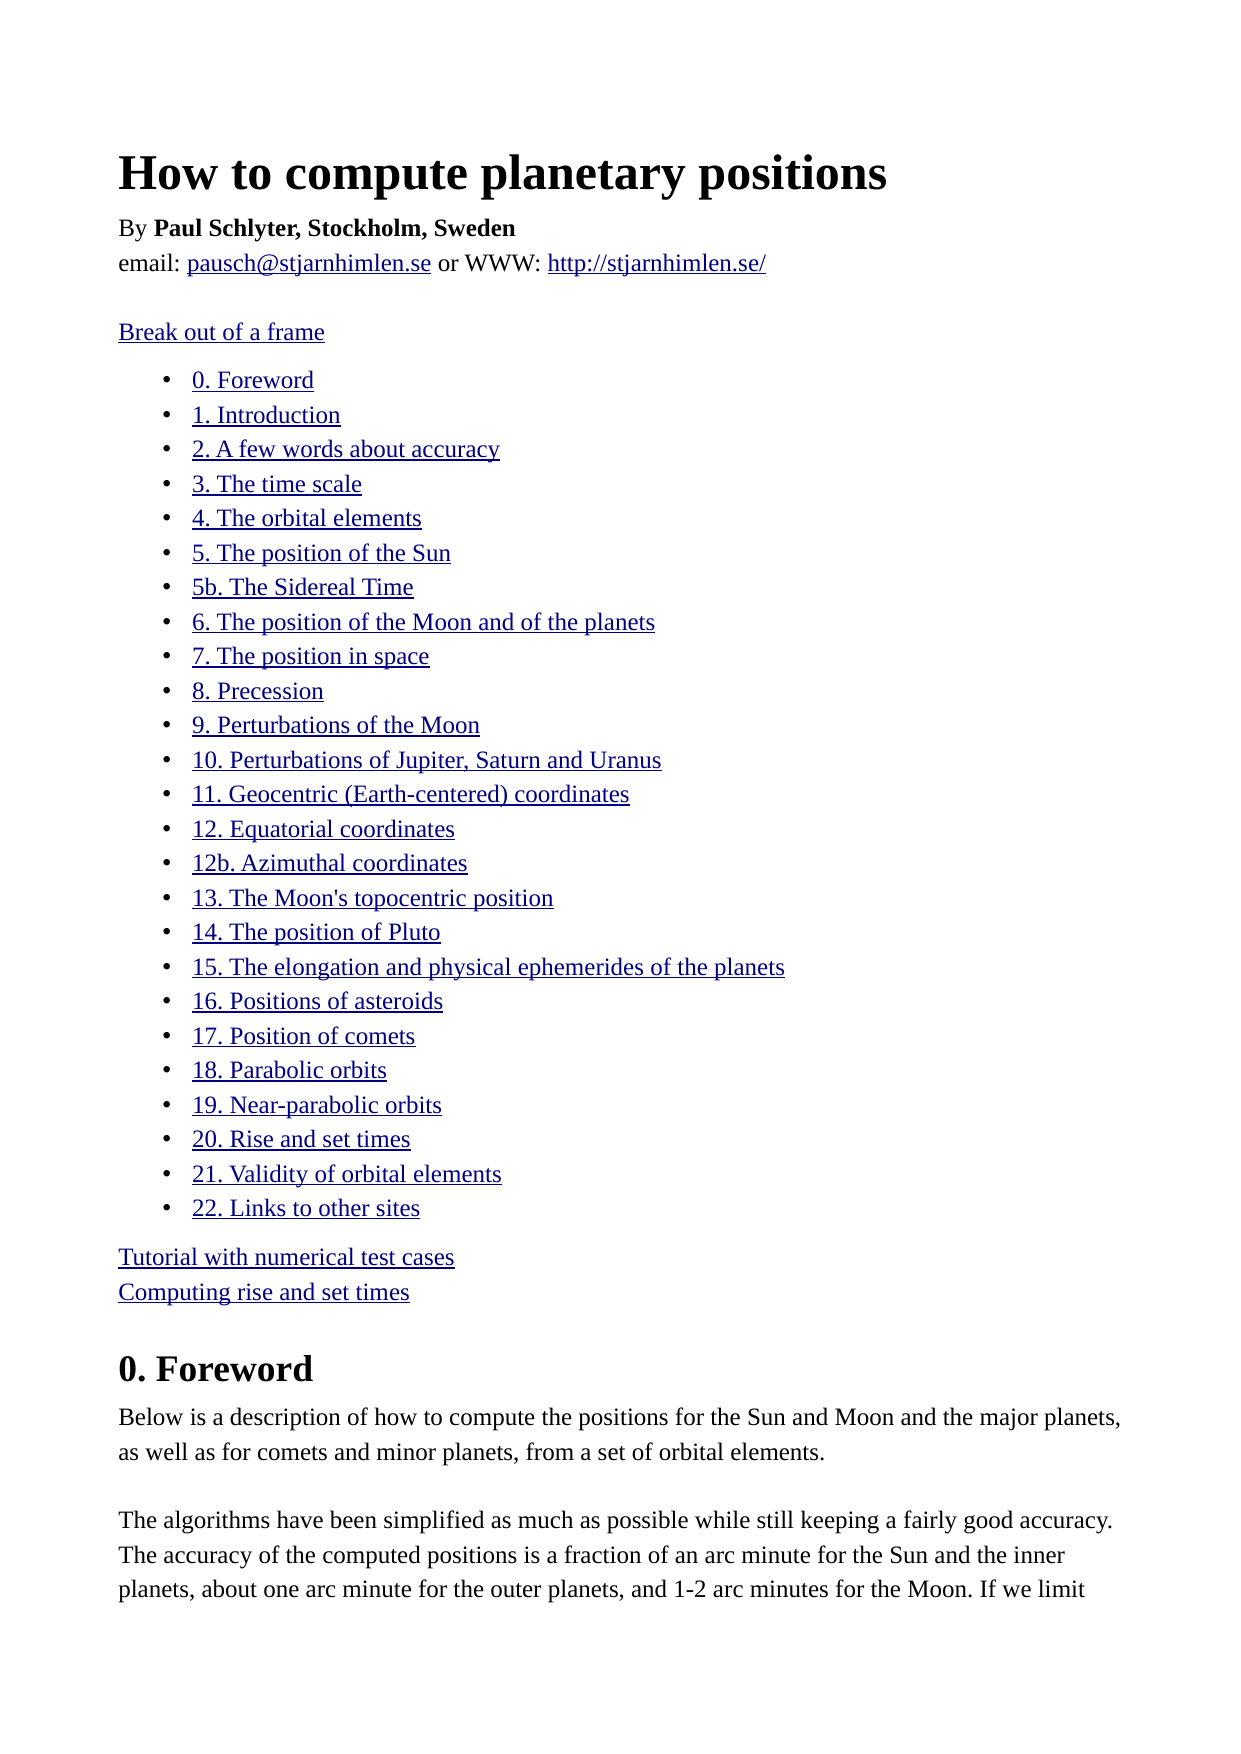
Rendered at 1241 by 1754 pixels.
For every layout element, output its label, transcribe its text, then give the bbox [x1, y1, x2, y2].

list 5b. The Sidereal Time [162, 572, 1122, 601]
list 7. The position in space [162, 641, 1122, 670]
list 22. Links to other sites [162, 1193, 1122, 1222]
list 4. The orbital elements [162, 503, 1122, 532]
list 15. The elongation and physical ephemerides of the planets [162, 952, 1122, 981]
list 2. A few words about accuracy [162, 434, 1122, 463]
subtitle How to compute planetary positions [118, 143, 1122, 201]
list 0. Foreword [162, 366, 1122, 394]
text Below is a description of how to compute the positions for the Sun and Moon and the major planets, as well as for comets and minor planets, from a set of orbital elements. The algorithms have been simplified as much as possible while still keeping a fairly good accuracy. The accuracy of the computed positions is a fraction of an arc minute for the Sun and the inner planets, about one arc minute for the outer planets, and 1-2 arc minutes for the Moon. If we limit [118, 1402, 1122, 1603]
list 5. The position of the Sun [162, 538, 1122, 567]
list 8. Precession [162, 676, 1122, 705]
list 11. Geocentric (Earth-centered) coordinates [162, 779, 1122, 808]
list 12. Equatorial coordinates [162, 814, 1122, 843]
list 3. The time scale [162, 469, 1122, 498]
list 14. The position of Pluto [162, 917, 1122, 946]
list 6. The position of the Moon and of the planets [162, 607, 1122, 636]
list 13. The Moon's topocentric position [162, 883, 1122, 912]
list 21. Validity of orbital elements [162, 1159, 1122, 1187]
list 18. Parabolic orbits [162, 1055, 1122, 1084]
list 10. Perturbations of Jupiter, Saturn and Uranus [162, 745, 1122, 774]
list 9. Perturbations of the Moon [162, 710, 1122, 739]
text By Paul Schlyter, Stockholm, Sweden email: pausch@stjarnhimlen.se or WWW: http://stjarnhimlen.se/ Break out of a frame [118, 213, 1122, 345]
list 1. Introduction [162, 400, 1122, 429]
list 20. Rise and set times [162, 1124, 1122, 1153]
list 17. Position of comets [162, 1021, 1122, 1049]
list 16. Positions of asteroids [162, 986, 1122, 1015]
text Tutorial with numerical test cases Computing rise and set times [118, 1242, 1122, 1305]
list 12b. Azimuthal coordinates [162, 848, 1122, 877]
subtitle 0. Foreword [118, 1347, 1122, 1390]
list 19. Near-parabolic orbits [162, 1090, 1122, 1118]
